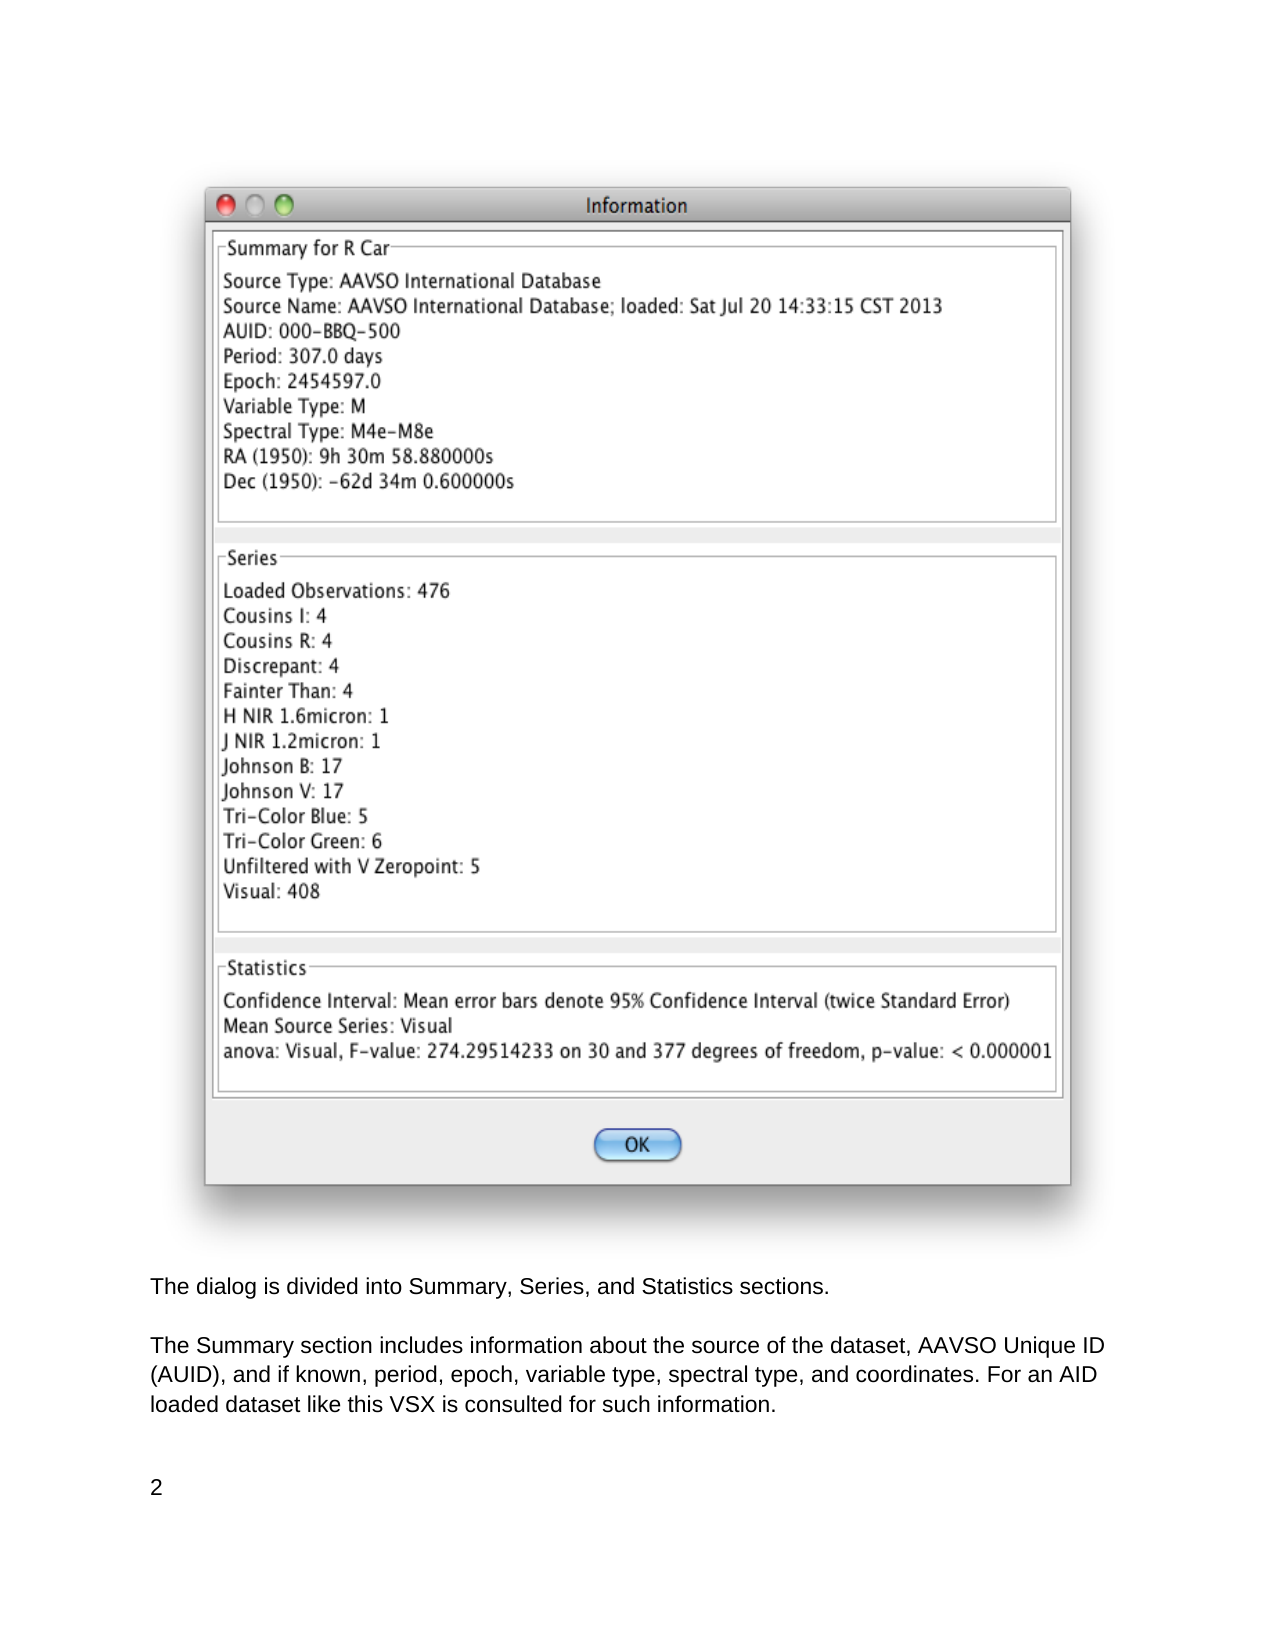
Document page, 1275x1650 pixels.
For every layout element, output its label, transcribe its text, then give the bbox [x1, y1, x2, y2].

picture [150, 150, 1125, 1271]
text The Summary section includes information about the source of the dataset, AAVSO Unique ID (AUID), and if known, period, epoch, variable type, spectral type, and coordinates. For an AID loaded dataset like this VSX is consulted for such information. [150, 1333, 1125, 1417]
text The dialog is divided into Summary, Series, and Statistics sections. [150, 1274, 1125, 1300]
